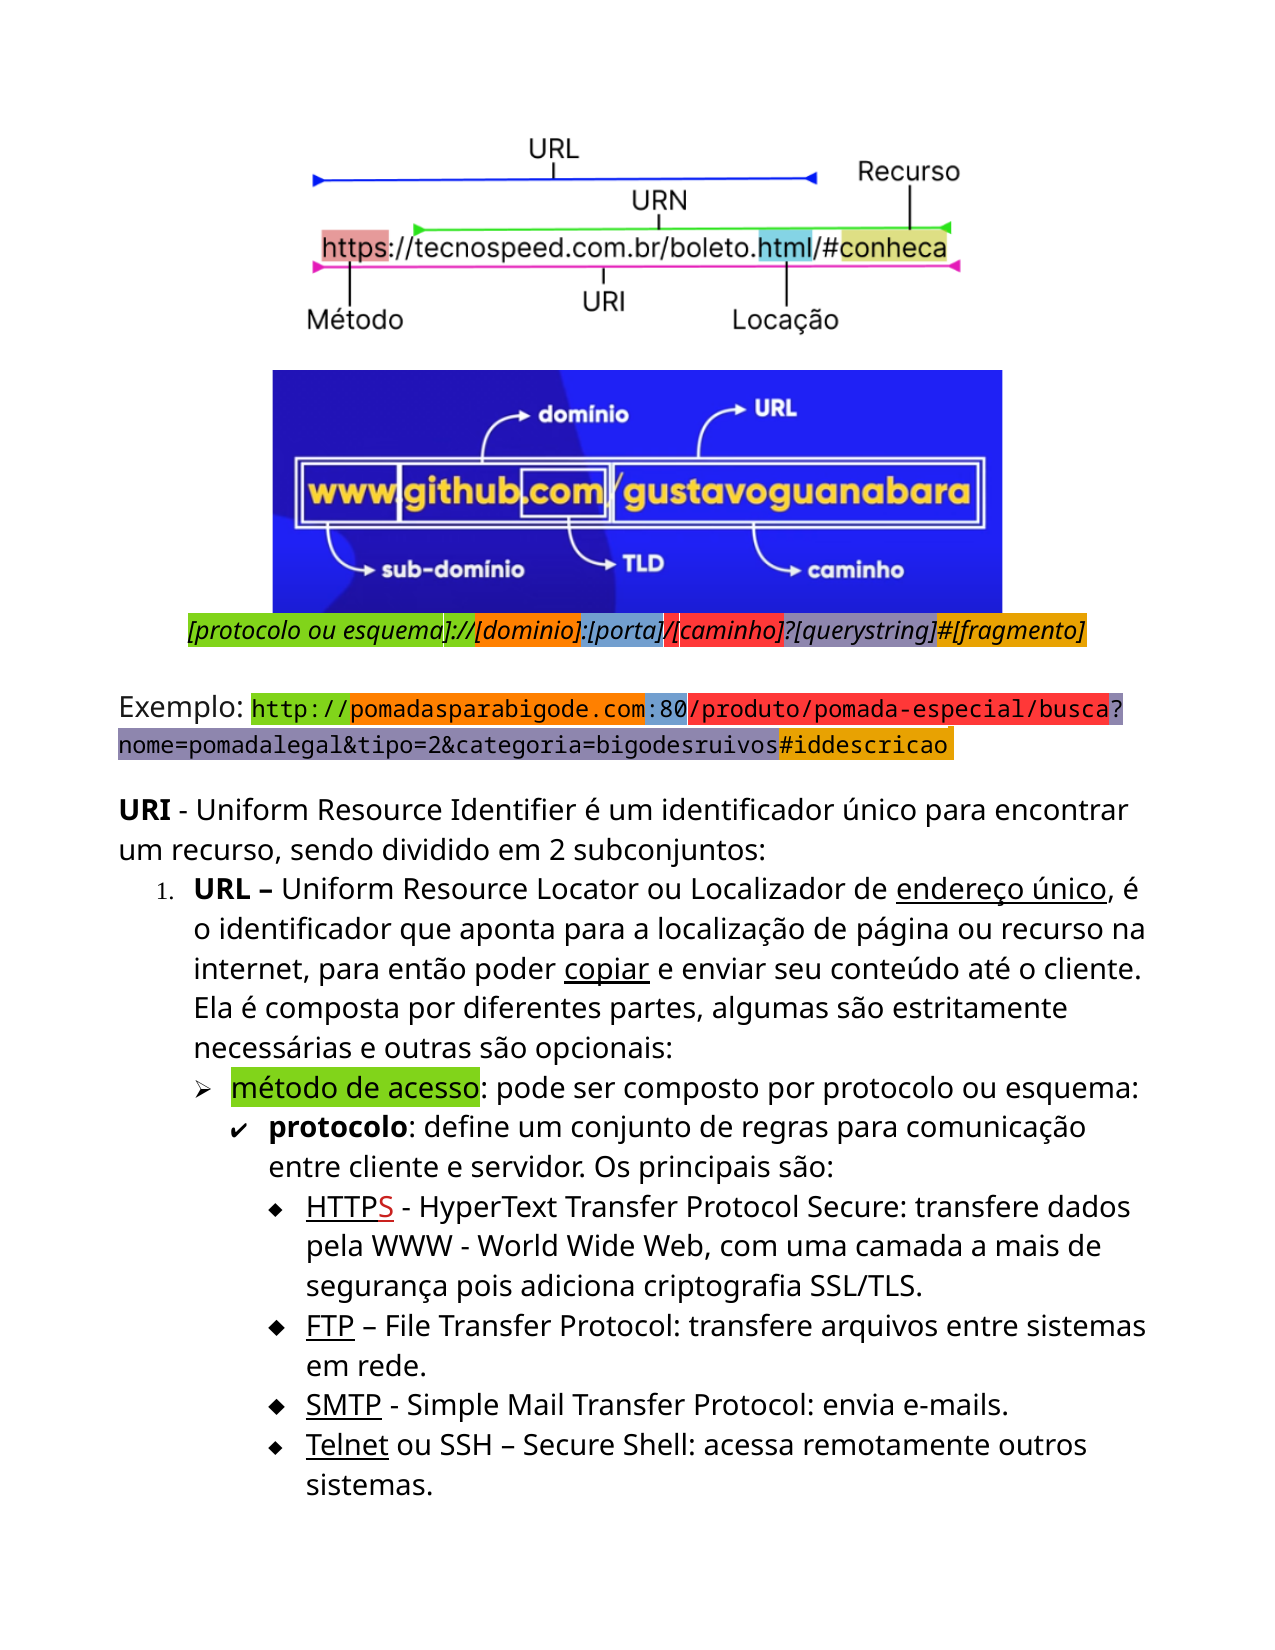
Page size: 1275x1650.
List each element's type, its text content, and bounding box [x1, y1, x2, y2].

list SMTP - Simple Mail Transfer Protocol: envia e-mails. [268, 1384, 1157, 1424]
list método de acesso: pode ser composto por protocolo ou esquema: [193, 1067, 1157, 1107]
text URI - Uniform Resource Identifier é um identificador único para encontrar um recurso, sendo dividido em 2 subconjuntos: [118, 789, 1157, 868]
list URL – Uniform Resource Locator ou Localizador de endereço único, é o identificador que aponta para a localização de página ou recurso na internet, para então poder copiar e enviar seu conteúdo até o cliente. Ela é composta por diferentes partes, algumas são estritamente necessárias e outras são opcionais: [156, 868, 1157, 1067]
list Telnet ou SSH – Secure Shell: acessa remotamente outros sistemas. [268, 1424, 1157, 1503]
list HTTPS - HyperText Transfer Protocol Secure: transfere dados pela WWW - World Wide Web, com uma camada a mais de segurança pois adiciona criptografia SSL/TLS. [268, 1186, 1157, 1305]
text [protocolo ou esquema]://[dominio]:[porta]/[caminho]?[querystring]#[fragmento] [118, 613, 1157, 647]
picture [269, 118, 1006, 613]
list FTP – File Transfer Protocol: transfere arquivos entre sistemas em rede. [268, 1305, 1157, 1384]
list protocolo: define um conjunto de regras para comunicação entre cliente e servidor. Os principais são: [231, 1107, 1157, 1186]
text Exemplo: http://pomadasparabigode.com:80/produto/pomada-especial/busca?nome=pomadalegal&tipo=2&categoria=bigodesruivos#iddescricao [118, 687, 1157, 760]
